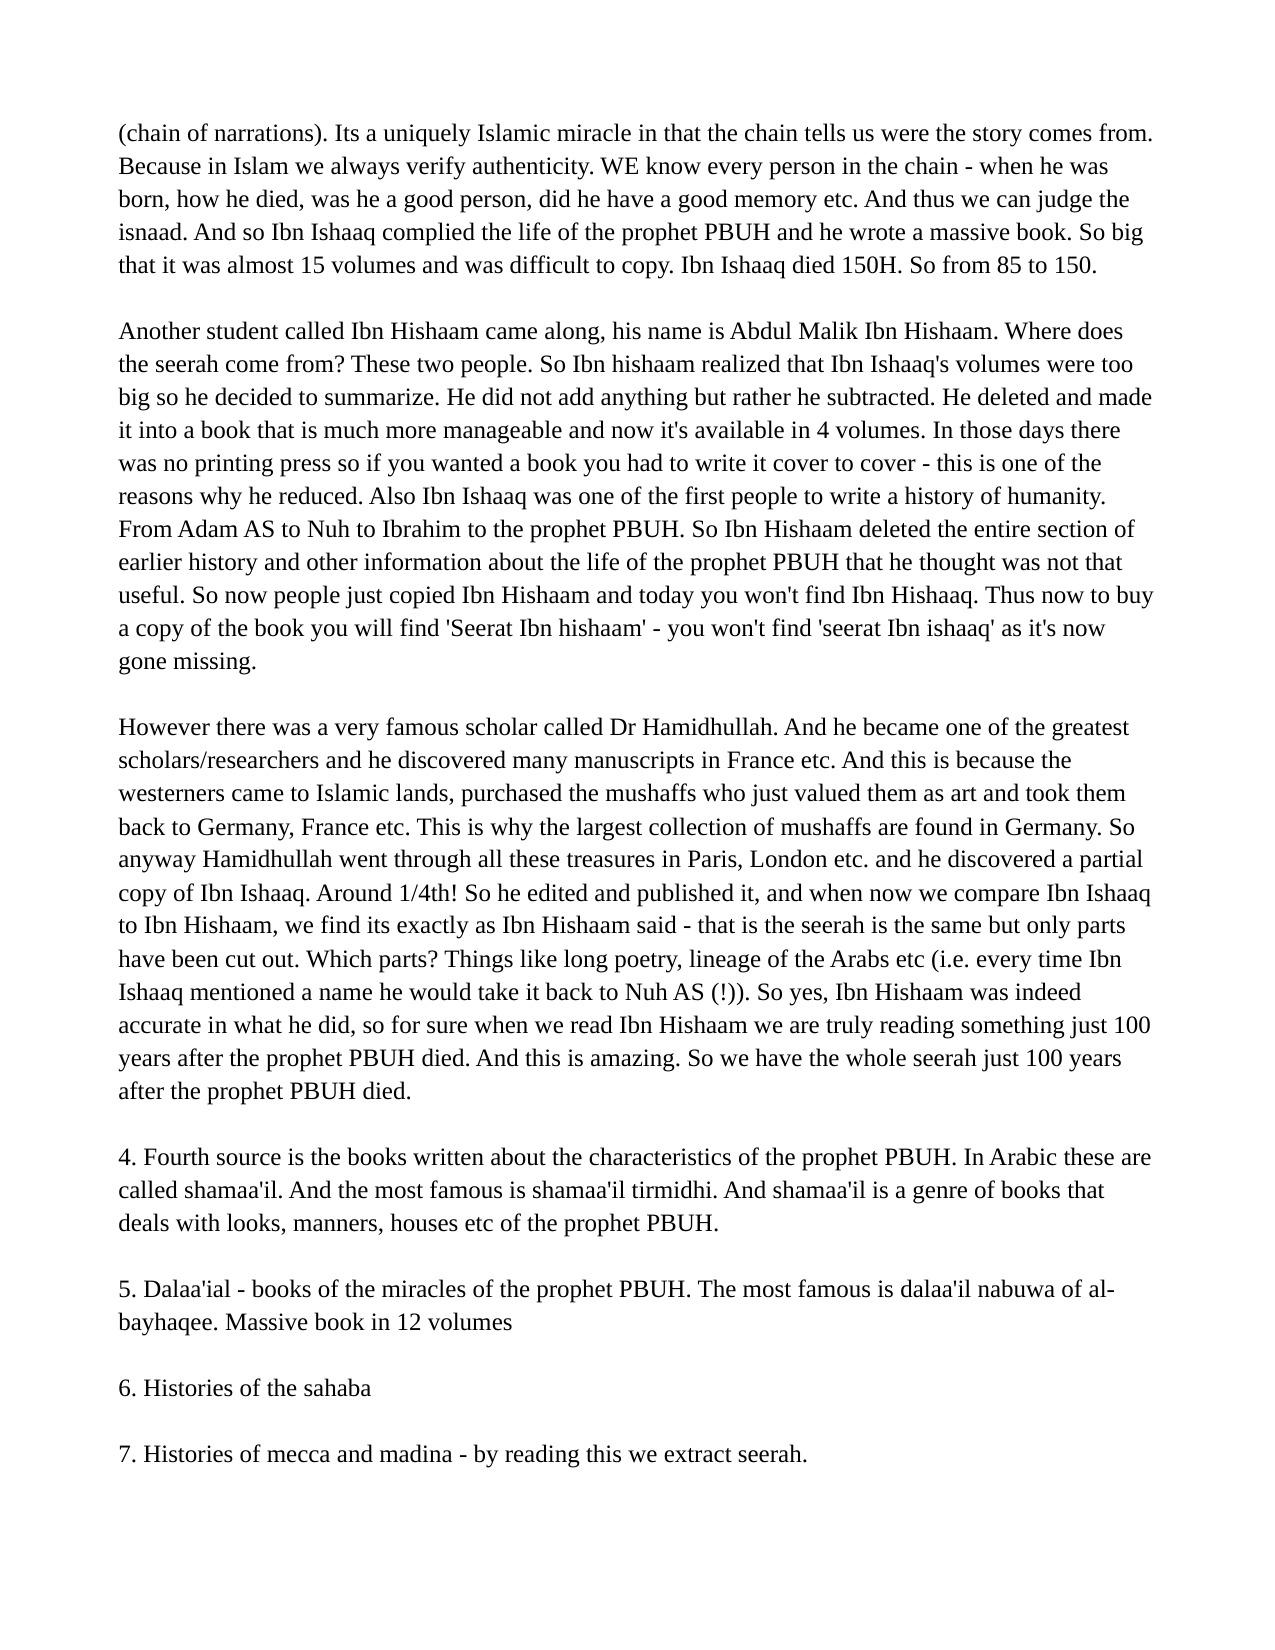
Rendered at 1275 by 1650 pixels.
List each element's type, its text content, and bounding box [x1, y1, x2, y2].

text (chain of narrations). Its a uniquely Islamic miracle in that the chain tells us were the story comes from. Because in Islam we always verify authenticity. WE know every person in the chain - when he was born, how he died, was he a good person, did he have a good memory etc. And thus we can judge the isnaad. And so Ibn Ishaaq complied the life of the prophet PBUH and he wrote a massive book. So big that it was almost 15 volumes and was difficult to copy. Ibn Ishaaq died 150H. So from 85 to 150. Another student called Ibn Hishaam came along, his name is Abdul Malik Ibn Hishaam. Where does the seerah come from? These two people. So Ibn hishaam realized that Ibn Ishaaq's volumes were too big so he decided to summarize. He did not add anything but rather he subtracted. He deleted and made it into a book that is much more manageable and now it's available in 4 volumes. In those days there was no printing press so if you wanted a book you had to write it cover to cover - this is one of the reasons why he reduced. Also Ibn Ishaaq was one of the first people to write a history of humanity. From Adam AS to Nuh to Ibrahim to the prophet PBUH. So Ibn Hishaam deleted the entire section of earlier history and other information about the life of the prophet PBUH that he thought was not that useful. So now people just copied Ibn Hishaam and today you won't find Ibn Hishaaq. Thus now to buy a copy of the book you will find 'Seerat Ibn hishaam' - you won't find 'seerat Ibn ishaaq' as it's now gone missing. However there was a very famous scholar called Dr Hamidhullah. And he became one of the greatest scholars/researchers and he discovered many manuscripts in France etc. And this is because the westerners came to Islamic lands, purchased the mushaffs who just valued them as art and took them back to Germany, France etc. This is why the largest collection of mushaffs are found in Germany. So anyway Hamidhullah went through all these treasures in Paris, London etc. and he discovered a partial copy of Ibn Ishaaq. Around 1/4th! So he edited and published it, and when now we compare Ibn Ishaaq to Ibn Hishaam, we find its exactly as Ibn Hishaam said - that is the seerah is the same but only parts have been cut out. Which parts? Things like long poetry, lineage of the Arabs etc (i.e. every time Ibn Ishaaq mentioned a name he would take it back to Nuh AS (!)). So yes, Ibn Hishaam was indeed accurate in what he did, so for sure when we read Ibn Hishaam we are truly reading something just 100 years after the prophet PBUH died. And this is amazing. So we have the whole seerah just 100 years after the prophet PBUH died. 4. Fourth source is the books written about the characteristics of the prophet PBUH. In Arabic these are called shamaa'il. And the most famous is shamaa'il tirmidhi. And shamaa'il is a genre of books that deals with looks, manners, houses etc of the prophet PBUH. 5. Dalaa'ial - books of the miracles of the prophet PBUH. The most famous is dalaa'il nabuwa of al-bayhaqee. Massive book in 12 volumes 6. Histories of the sahaba 7. Histories of mecca and madina - by reading this we extract seerah. [118, 118, 1157, 1501]
